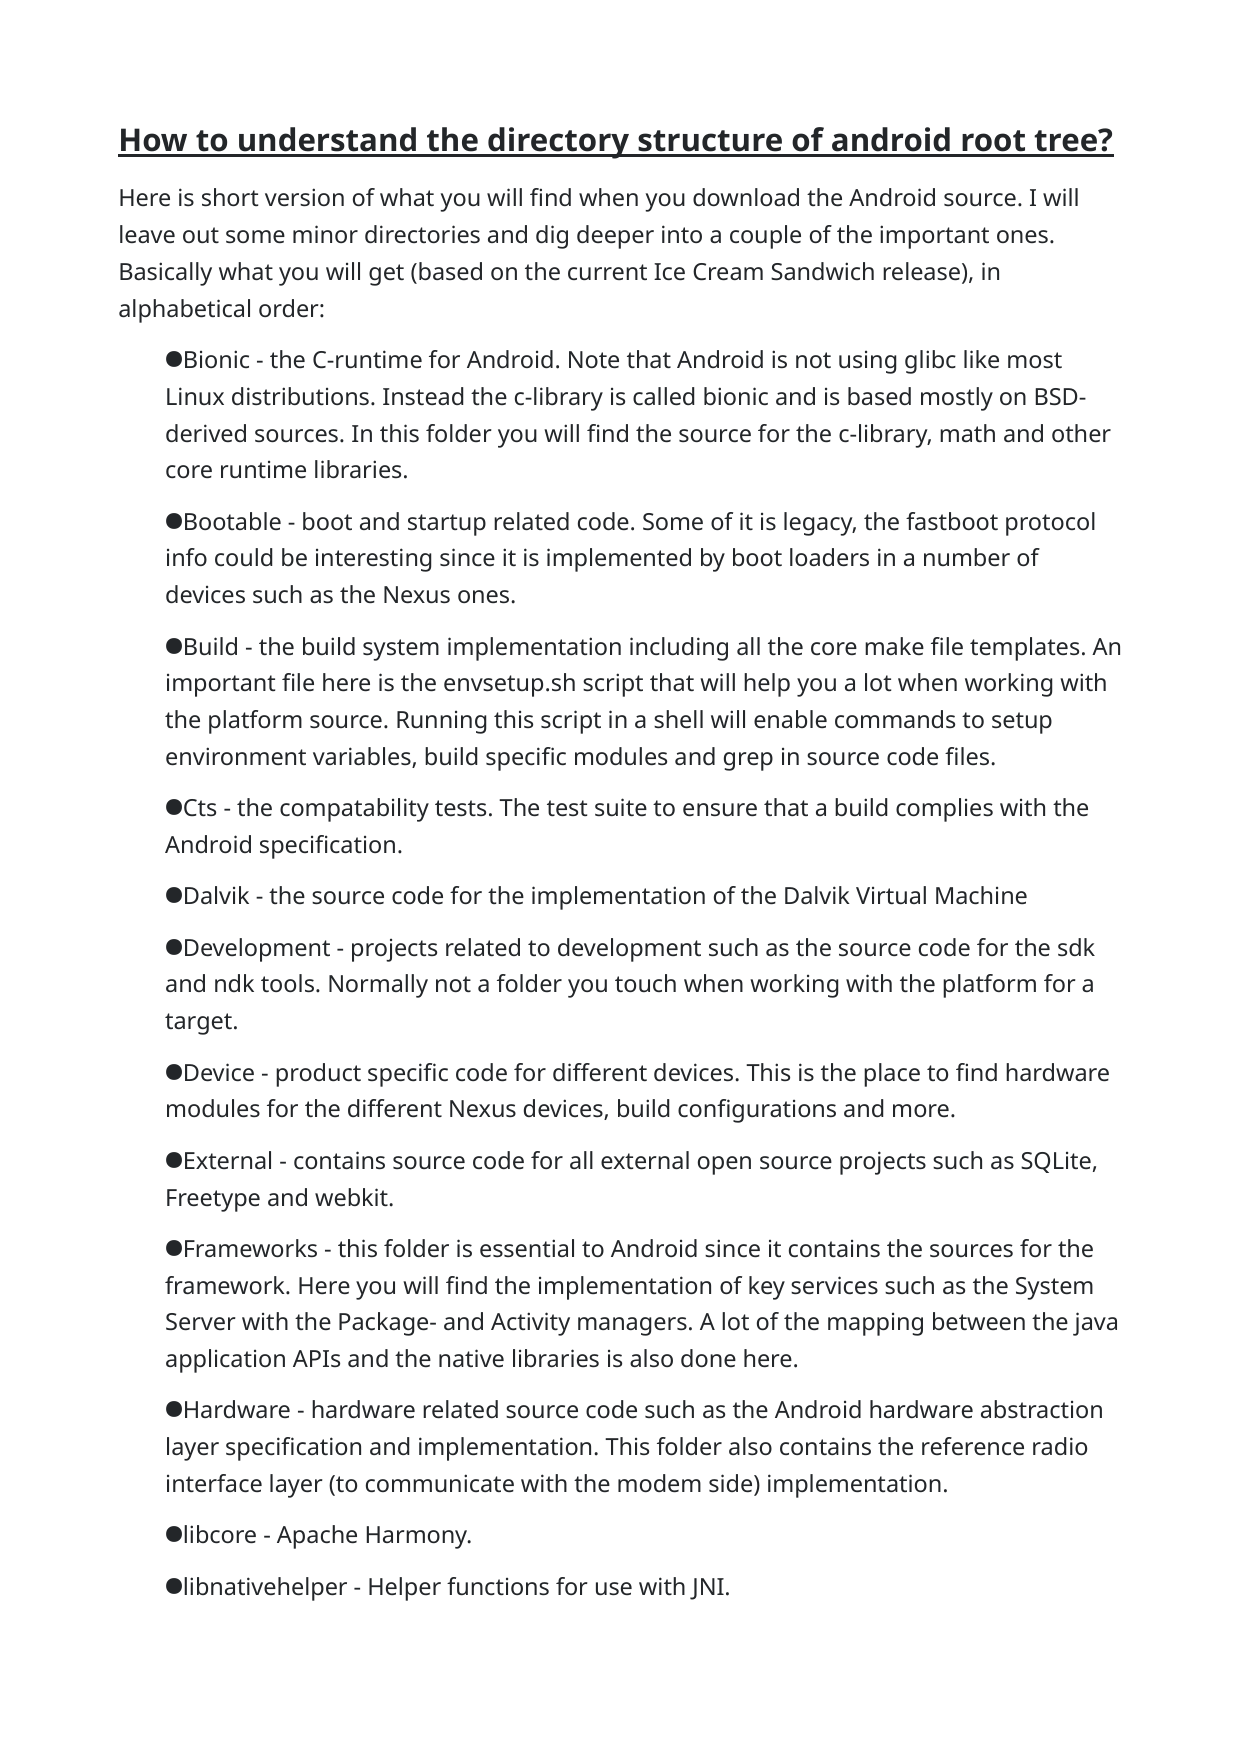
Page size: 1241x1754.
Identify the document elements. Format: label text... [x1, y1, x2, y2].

list libnativehelper - Helper functions for use with JNI. [118, 1570, 1122, 1602]
list Build - the build system implementation including all the core make file templates. An important file here is the envsetup.sh script that will help you a lot when working with the platform source. Running this script in a shell will enable commands to setup environment variables, build specific modules and grep in source code files. [118, 630, 1122, 772]
text How to understand the directory structure of android root tree? [118, 118, 1122, 161]
text Here is short version of what you will find when you download the Android source. I will leave out some minor directories and dig deeper into a couple of the important ones. Basically what you will get (based on the current Ice Cream Sandwich release), in alphabetical order: [118, 182, 1122, 324]
list Cts - the compatability tests. The test suite to ensure that a build complies with the Android specification. [118, 792, 1122, 860]
list Bionic - the C-runtime for Android. Note that Android is not using glibc like most Linux distributions. Instead the c-library is called bionic and is based mostly on BSD-derived sources. In this folder you will find the source for the c-library, math and other core runtime libraries. [118, 343, 1122, 486]
list Development - projects related to development such as the source code for the sdk and ndk tools. Normally not a folder you touch when working with the platform for a target. [118, 931, 1122, 1037]
list Device - product specific code for different devices. This is the place to find hardware modules for the different Nexus devices, build configurations and more. [118, 1056, 1122, 1125]
list Hardware - hardware related source code such as the Android hardware abstraction layer specification and implementation. This folder also contains the reference radio interface layer (to communicate with the modem side) implementation. [118, 1394, 1122, 1499]
list libcore - Apache Harmony. [118, 1519, 1122, 1551]
list Bootable - boot and startup related code. Some of it is legacy, the fastboot protocol info could be interesting since it is implemented by boot loaders in a number of devices such as the Nexus ones. [118, 505, 1122, 611]
list Dalvik - the source code for the implementation of the Dalvik Virtual Machine [118, 880, 1122, 912]
list External - contains source code for all external open source projects such as SQLite, Freetype and webkit. [118, 1144, 1122, 1213]
list Frameworks - this folder is essential to Android since it contains the sources for the framework. Here you will find the implementation of key services such as the System Server with the Package- and Activity managers. A lot of the mapping between the java application APIs and the native libraries is also done here. [118, 1232, 1122, 1374]
